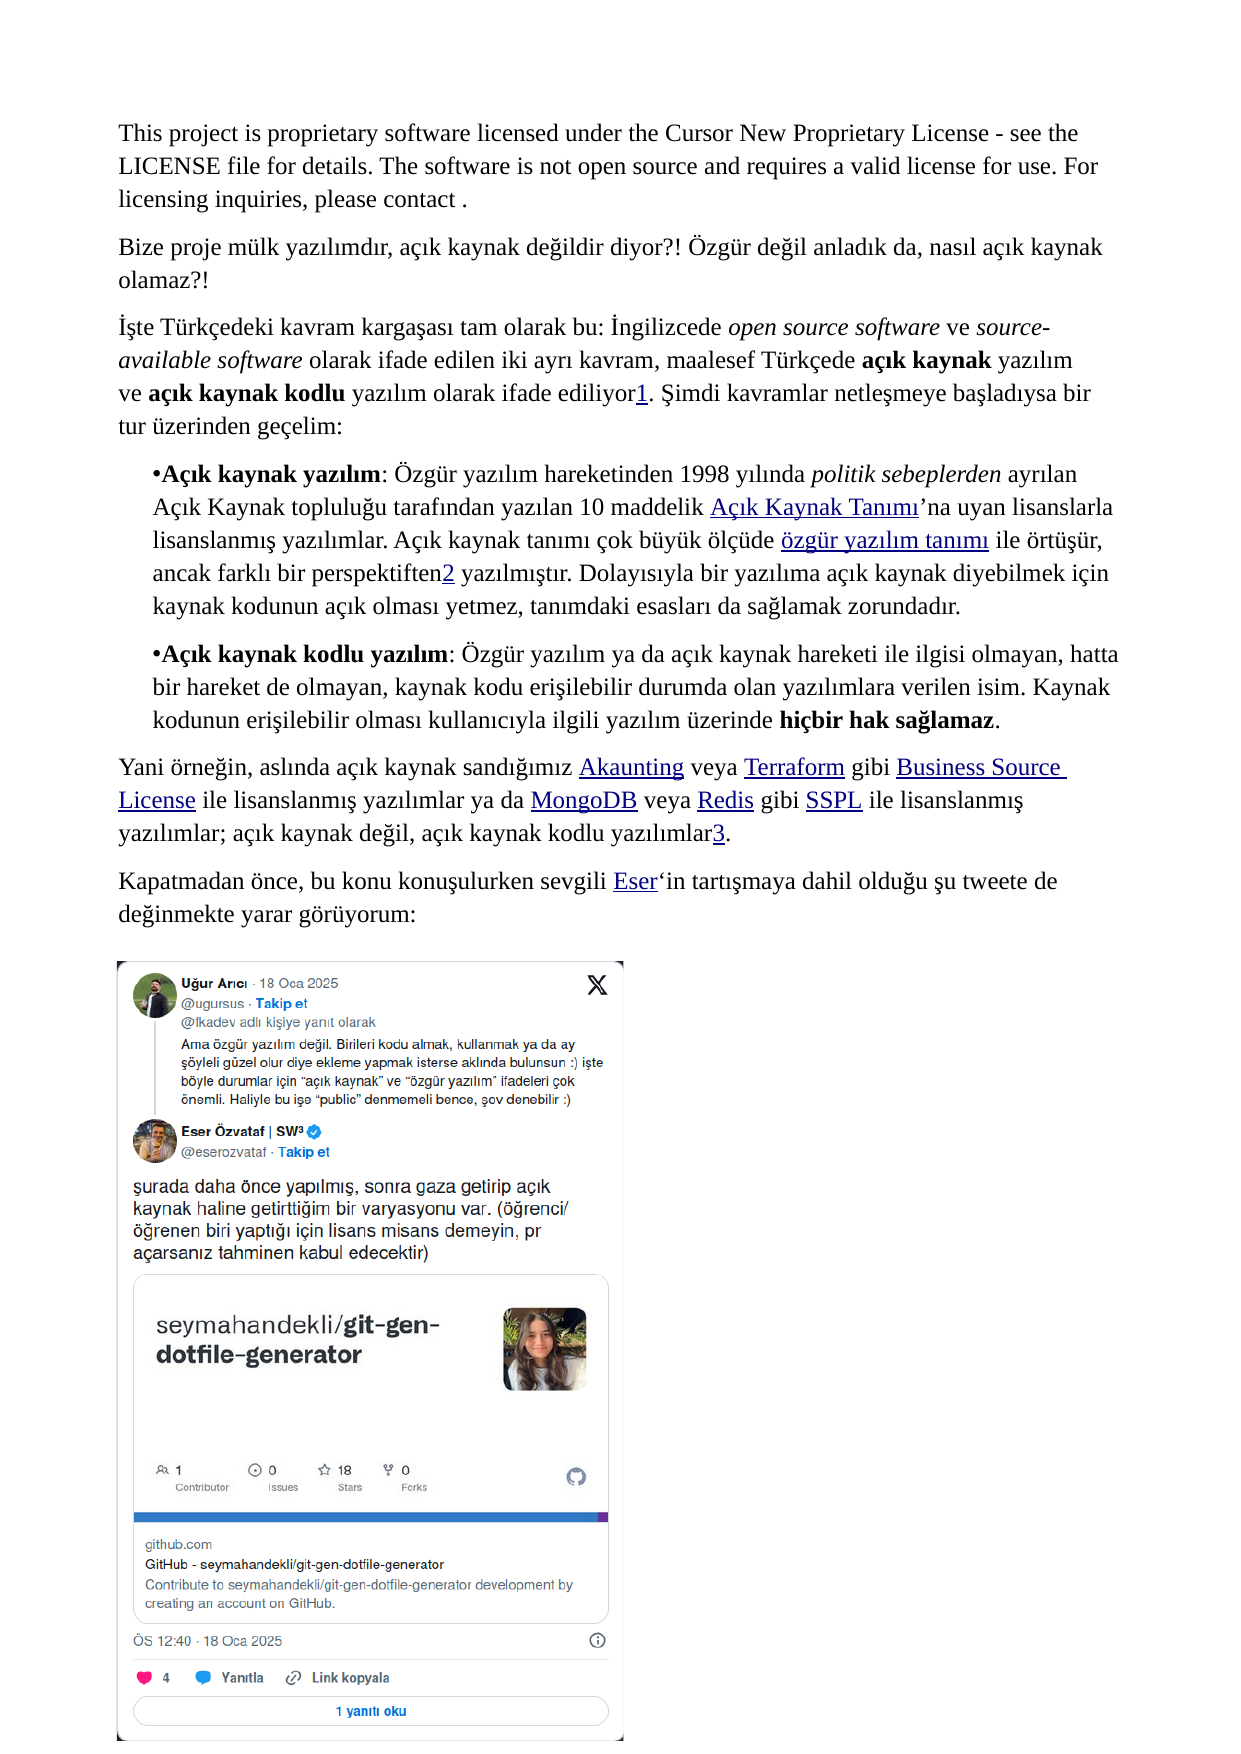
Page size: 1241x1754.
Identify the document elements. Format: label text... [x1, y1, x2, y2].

text İşte Türkçedeki kavram kargaşası tam olarak bu: İngilizcede open source software ve source-available software olarak ifade edilen iki ayrı kavram, maalesef Türkçede açık kaynak yazılım ve açık kaynak kodlu yazılım olarak ifade ediliyor1. Şimdi kavramlar netleşmeye başladıysa bir tur üzerinden geçelim: [118, 312, 1122, 440]
list Açık kaynak yazılım: Özgür yazılım hareketinden 1998 yılında politik sebeplerden ayrılan Açık Kaynak topluluğu tarafından yazılan 10 maddelik Açık Kaynak Tanımı’na uyan lisanslarla lisanslanmış yazılımlar. Açık kaynak tanımı çok büyük ölçüde özgür yazılım tanımı ile örtüşür, ancak farklı bir perspektiften2 yazılmıştır. Dolayısıyla bir yazılıma açık kaynak diyebilmek için kaynak kodunun açık olması yetmez, tanımdaki esasları da sağlamak zorundadır. [118, 459, 1122, 620]
text Kapatmadan önce, bu konu konuşulurken sevgili Eser‘in tartışmaya dahil olduğu şu tweete de değinmekte yarar görüyorum: [118, 866, 1122, 928]
list Açık kaynak kodlu yazılım: Özgür yazılım ya da açık kaynak hareketi ile ilgisi olmayan, hatta bir hareket de olmayan, kaynak kodu erişilebilir durumda olan yazılımlara verilen isim. Kaynak kodunun erişilebilir olması kullanıcıyla ilgili yazılım üzerinde hiçbir hak sağlamaz. [118, 639, 1122, 733]
text This project is proprietary software licensed under the Cursor New Proprietary License - see the LICENSE file for details. The software is not open source and requires a valid license for use. For licensing inquiries, please contact . [118, 118, 1122, 213]
picture [116, 961, 624, 1741]
text Yani örneğin, aslında açık kaynak sandığımız Akaunting veya Terraform gibi Business Source License ile lisanslanmış yazılımlar ya da MongoDB veya Redis gibi SSPL ile lisanslanmış yazılımlar; açık kaynak değil, açık kaynak kodlu yazılımlar3. [118, 752, 1122, 847]
text Bize proje mülk yazılımdır, açık kaynak değildir diyor?! Özgür değil anladık da, nasıl açık kaynak olamaz?! [118, 232, 1122, 293]
